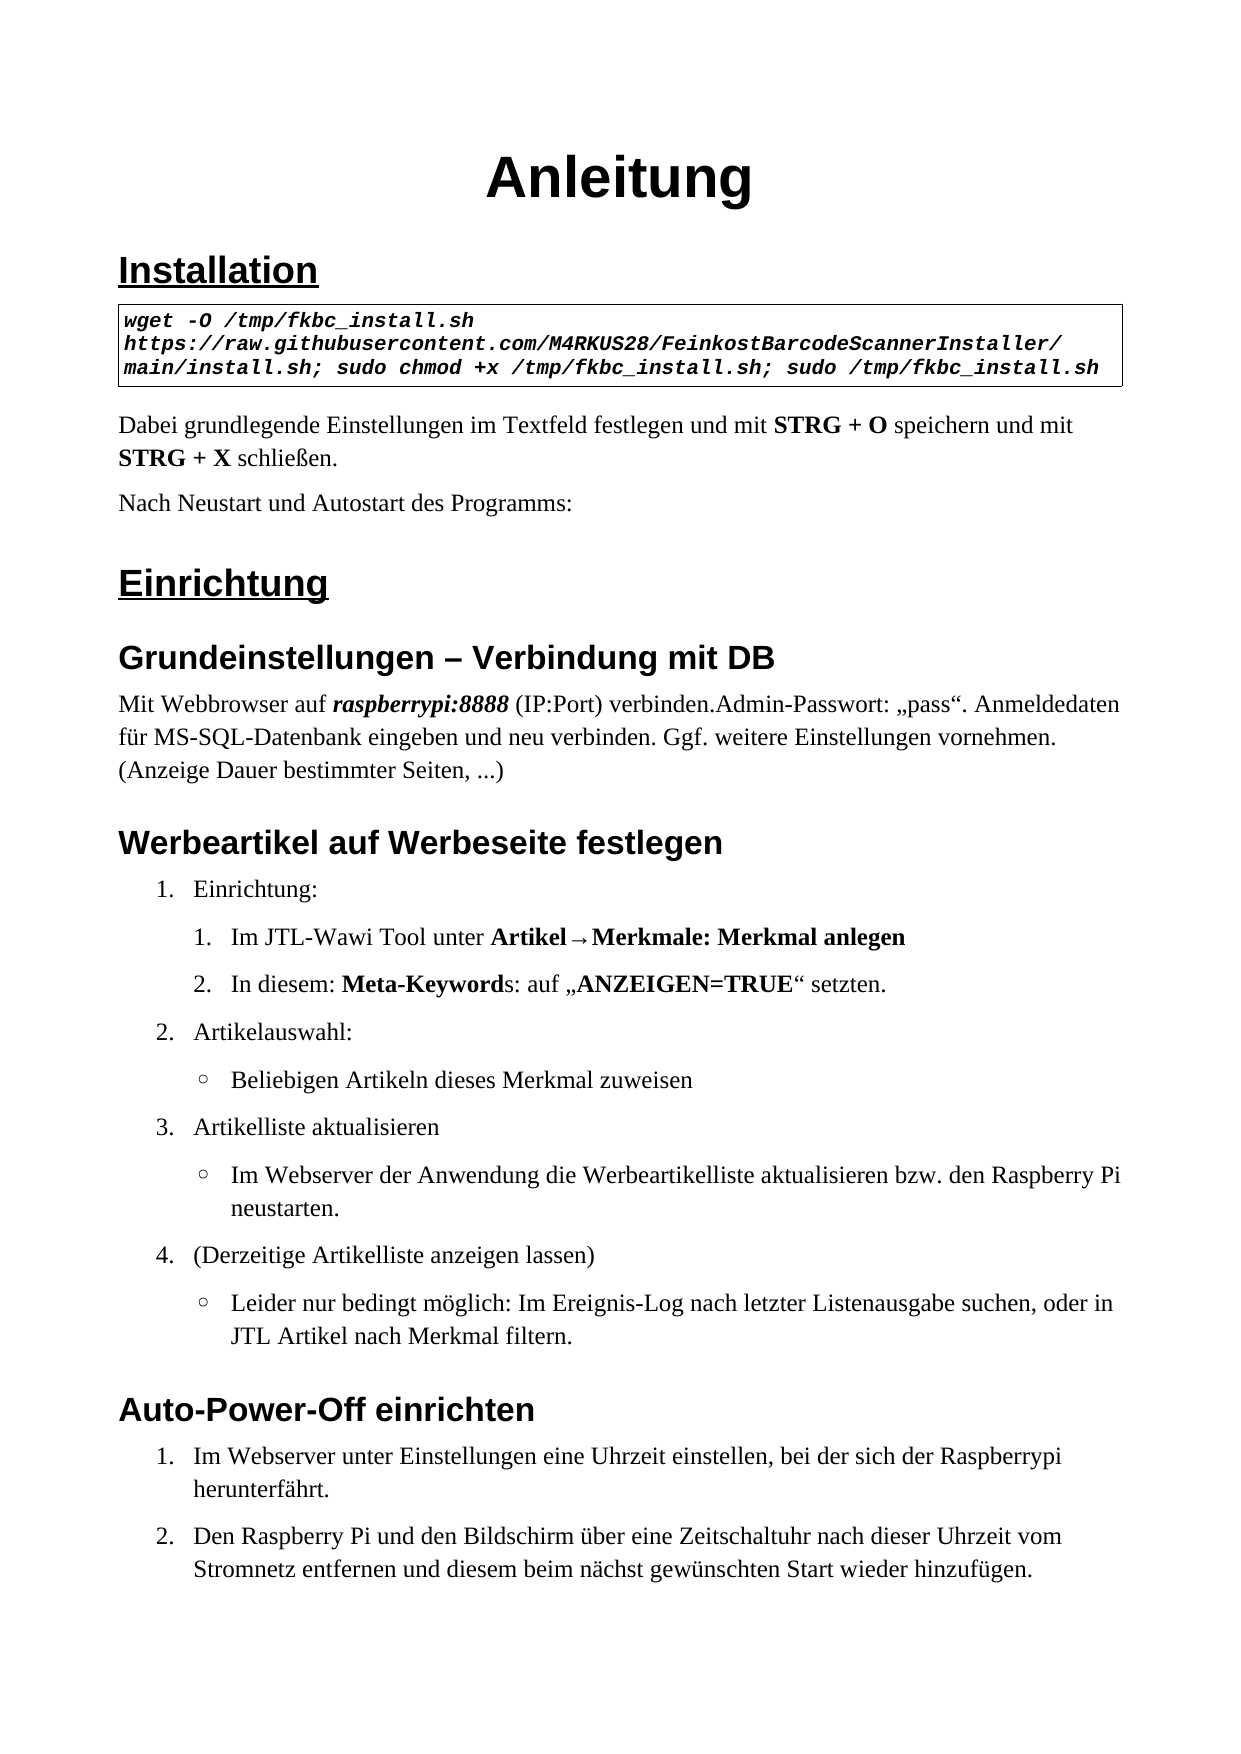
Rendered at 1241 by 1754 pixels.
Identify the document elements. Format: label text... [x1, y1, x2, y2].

text Mit Webbrowser auf raspberrypi:8888 (IP:Port) verbinden.Admin-Passwort: „pass“. Anmeldedaten für MS-SQL-Datenbank eingeben und neu verbinden. Ggf. weitere Einstellungen vornehmen. (Anzeige Dauer bestimmter Seiten, ...) [118, 689, 1122, 783]
text Nach Neustart und Autostart des Programms: [118, 488, 1122, 517]
title Anleitung [118, 143, 1122, 210]
list In diesem: Meta-Keywords: auf „ANZEIGEN=TRUE“ setzten. [193, 969, 1122, 998]
list Beliebigen Artikeln dieses Merkmal zuweisen [193, 1065, 1122, 1093]
subtitle Einrichtung [118, 561, 1122, 604]
text Dabei grundlegende Einstellungen im Textfeld festlegen und mit STRG + O speichern und mit STRG + X schließen. [118, 410, 1122, 472]
list Einrichtung: [156, 874, 1122, 903]
list Im JTL-Wawi Tool unter Artikel→Merkmale: Merkmal anlegen [193, 922, 1122, 951]
list Den Raspberry Pi und den Bildschirm über eine Zeitschaltuhr nach dieser Uhrzeit vom Stromnetz entfernen und diesem beim nächst gewünschten Start wieder hinzufügen. [156, 1521, 1122, 1583]
table_header wget -O /tmp/fkbc_install.sh https://raw.githubusercontent.com/M4RKUS28/FeinkostBarcodeScannerInstaller/main/install.sh; sudo chmod +x /tmp/fkbc_install.sh; sudo /tmp/fkbc_install.sh [119, 305, 1122, 386]
list Leider nur bedingt möglich: Im Ereignis-Log nach letzter Listenausgabe suchen, oder in JTL Artikel nach Merkmal filtern. [193, 1288, 1122, 1350]
subtitle Werbeartikel auf Werbeseite festlegen [118, 823, 1122, 862]
subtitle Grundeinstellungen – Verbindung mit DB [118, 637, 1122, 676]
list Im Webserver der Anwendung die Werbeartikelliste aktualisieren bzw. den Raspberry Pi neustarten. [193, 1160, 1122, 1222]
list Artikelliste aktualisieren [156, 1112, 1122, 1141]
list Im Webserver unter Einstellungen eine Uhrzeit einstellen, bei der sich der Raspberrypi herunterfährt. [156, 1441, 1122, 1502]
list Artikelauswahl: [156, 1017, 1122, 1046]
subtitle Installation [118, 248, 1122, 291]
subtitle Auto-Power-Off einrichten [118, 1389, 1122, 1428]
list (Derzeitige Artikelliste anzeigen lassen) [156, 1241, 1122, 1269]
